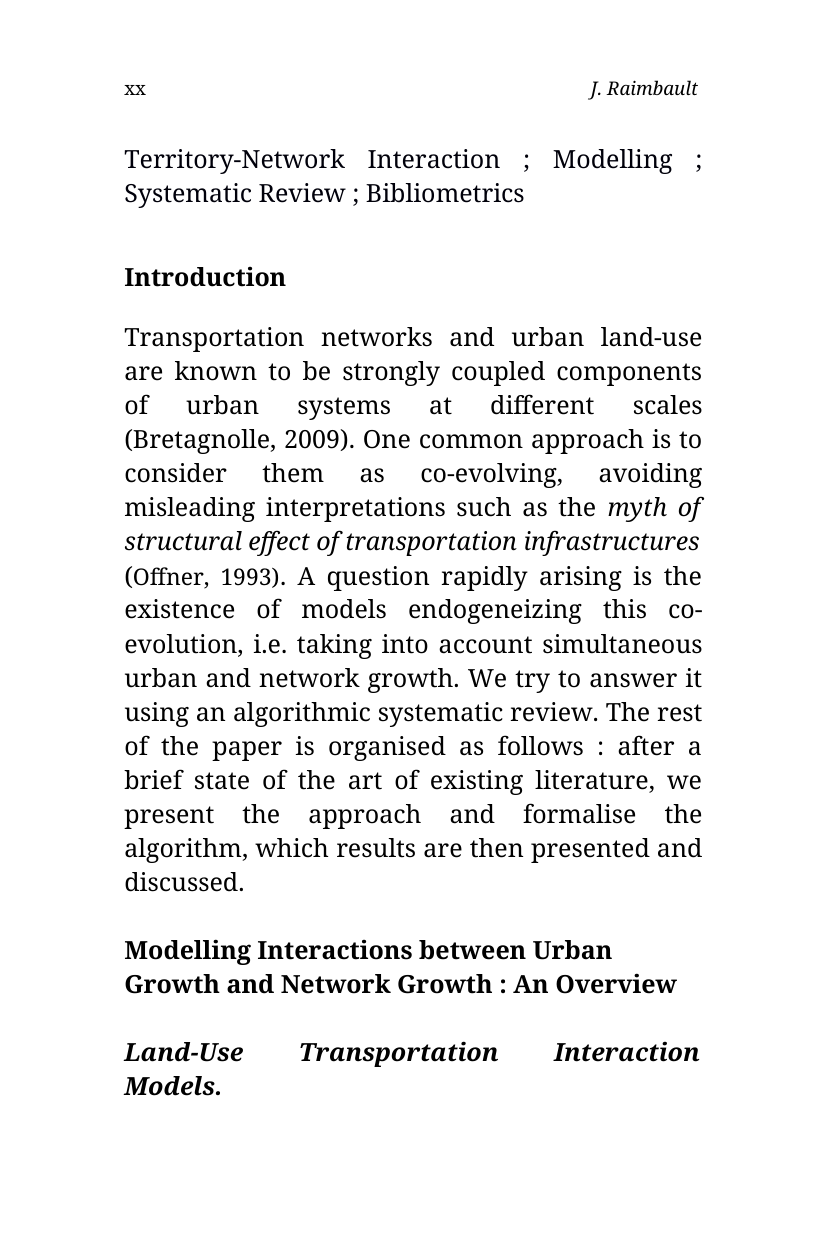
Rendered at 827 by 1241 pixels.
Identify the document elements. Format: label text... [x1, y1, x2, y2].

text Territory-Network Interaction ; Modelling ; Systematic Review ; Bibliometrics [124, 142, 703, 210]
text Transportation networks and urban land-use are known to be strongly coupled components of urban systems at different scales (Bretagnolle, 2009). One common approach is to consider them as co-evolving, avoiding misleading interpretations such as the myth of structural effect of transportation infrastructures (Offner, 1993). A question rapidly arising is the existence of models endogeneizing this co-evolution, i.e. taking into account simultaneous urban and network growth. We try to answer it using an algorithmic systematic review. The rest of the paper is organised as follows : after a brief state of the art of existing literature, we present the approach and formalise the algorithm, which results are then presented and discussed. [124, 320, 703, 899]
text Modelling Interactions between Urban Growth and Network Growth : An Overview [124, 933, 703, 1001]
text Introduction [124, 260, 703, 294]
text Land-Use Transportation Interaction Models. [124, 1035, 703, 1103]
